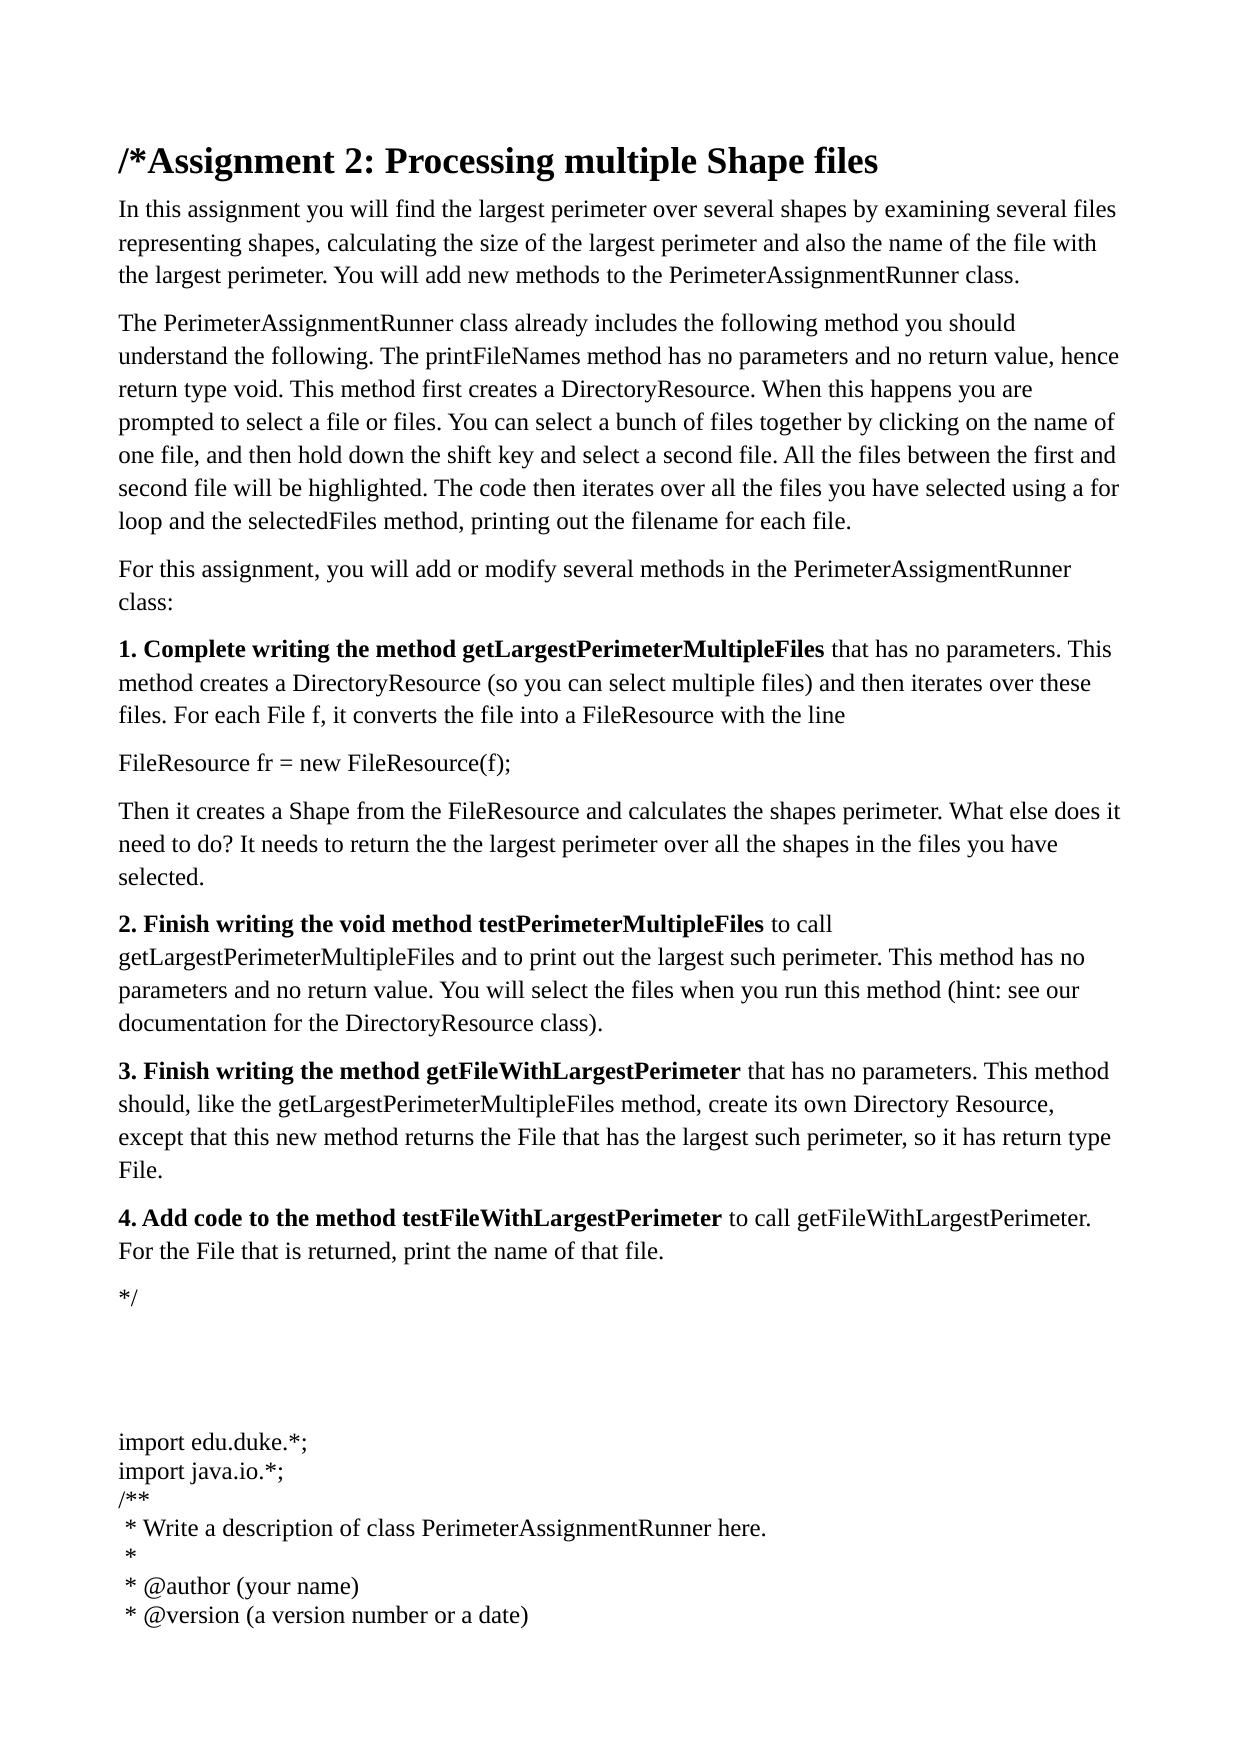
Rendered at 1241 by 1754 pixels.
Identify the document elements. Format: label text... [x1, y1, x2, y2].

text The PerimeterAssignmentRunner class already includes the following method you should understand the following. The printFileNames method has no parameters and no return value, hence return type void. This method first creates a DirectoryResource. When this happens you are prompted to select a file or files. You can select a bunch of files together by clicking on the name of one file, and then hold down the shift key and select a second file. All the files between the first and second file will be highlighted. The code then iterates over all the files you have selected using a for loop and the selectedFiles method, printing out the filename for each file. [118, 308, 1122, 535]
text * [118, 1542, 1122, 1571]
text In this assignment you will find the largest perimeter over several shapes by examining several files representing shapes, calculating the size of the largest perimeter and also the name of the file with the largest perimeter. You will add new methods to the PerimeterAssignmentRunner class. [118, 194, 1122, 289]
text 1. Complete writing the method getLargestPerimeterMultipleFiles that has no parameters. This method creates a DirectoryResource (so you can select multiple files) and then iterates over these files. For each File f, it converts the file into a FileResource with the line [118, 634, 1122, 729]
text 2. Finish writing the void method testPerimeterMultipleFiles to call getLargestPerimeterMultipleFiles and to print out the largest such perimeter. This method has no parameters and no return value. You will select the files when you run this method (hint: see our documentation for the DirectoryResource class). [118, 909, 1122, 1037]
text For this assignment, you will add or modify several methods in the PerimeterAssigmentRunner class: [118, 554, 1122, 616]
text FileResource fr = new FileResource(f); [118, 748, 1122, 777]
text */ [118, 1283, 1122, 1312]
text Then it creates a Shape from the FileResource and calculates the shapes perimeter. What else does it need to do? It needs to return the the largest perimeter over all the shapes in the files you have selected. [118, 796, 1122, 891]
text * Write a description of class PerimeterAssignmentRunner here. [118, 1513, 1122, 1542]
text * @version (a version number or a date) [118, 1600, 1122, 1628]
subtitle /*Assignment 2: Processing multiple Shape files [118, 139, 1122, 182]
text * @author (your name) [118, 1571, 1122, 1600]
text 4. Add code to the method testFileWithLargestPerimeter to call getFileWithLargestPerimeter. For the File that is returned, print the name of that file. [118, 1203, 1122, 1264]
text /** [118, 1485, 1122, 1513]
text import java.io.*; [118, 1456, 1122, 1485]
text 3. Finish writing the method getFileWithLargestPerimeter that has no parameters. This method should, like the getLargestPerimeterMultipleFiles method, create its own Directory Resource, except that this new method returns the File that has the largest such perimeter, so it has return type File. [118, 1056, 1122, 1184]
text import edu.duke.*; [118, 1427, 1122, 1456]
